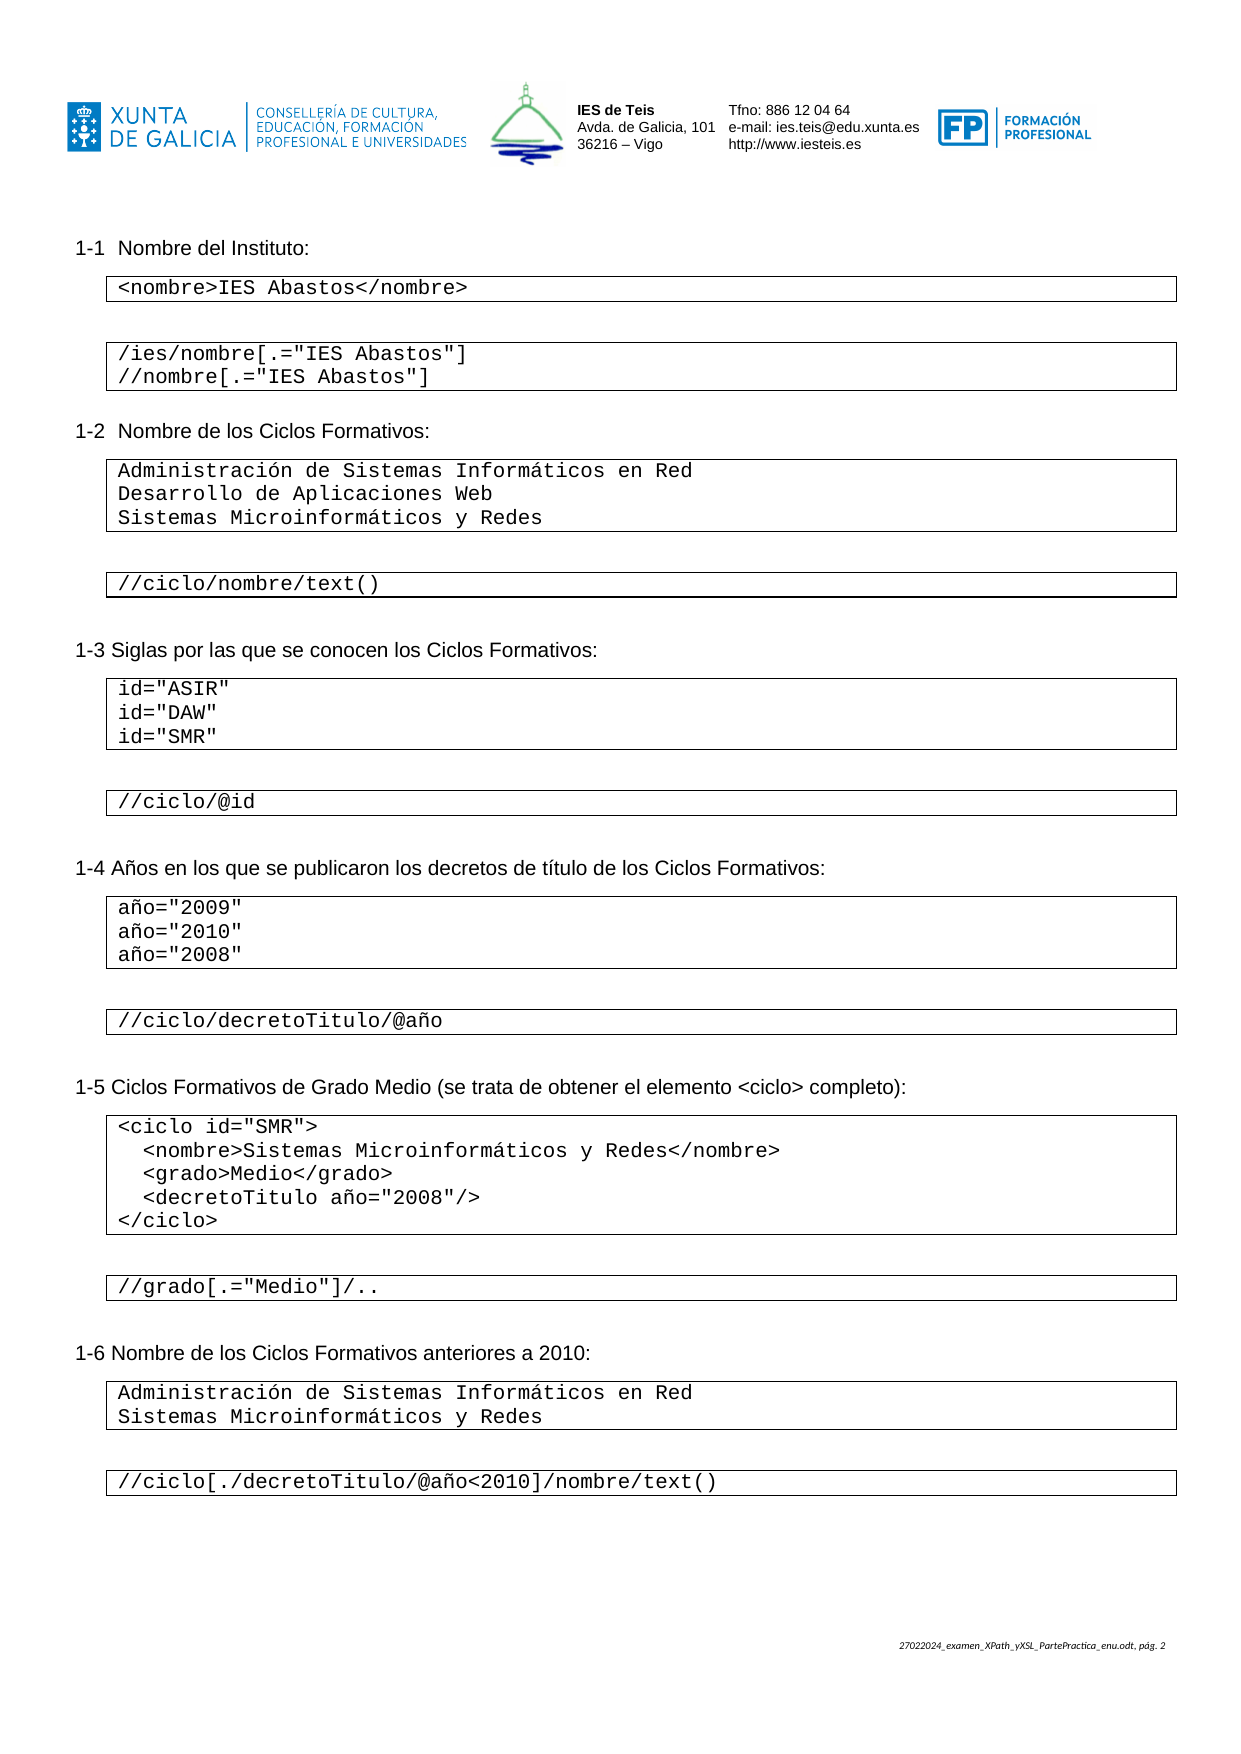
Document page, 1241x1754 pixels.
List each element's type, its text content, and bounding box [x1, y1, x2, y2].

table_header //ciclo/nombre/text() [107, 573, 1176, 596]
list Nombre del Instituto: [75, 236, 1165, 260]
table_header año="2009" año="2010" año="2008" [107, 897, 1176, 968]
table_header Administración de Sistemas Informáticos en Red Sistemas Microinformáticos y Redes [107, 1382, 1176, 1429]
table_header //ciclo[./decretoTitulo/@año<2010]/nombre/text() [107, 1471, 1176, 1495]
picture [67, 102, 467, 152]
table_header //ciclo/@id [107, 791, 1176, 815]
table_header //grado[.="Medio"]/.. [107, 1276, 1176, 1300]
text 1-3 Siglas por las que se conocen los Ciclos Formativos: [75, 637, 1165, 661]
table_header <ciclo id="SMR"> <nombre>Sistemas Microinformáticos y Redes</nombre> <grado>Medio</grado> <decretoTitulo año="2008"/> </ciclo> [107, 1116, 1176, 1234]
text 1-5 Ciclos Formativos de Grado Medio (se trata de obtener el elemento <ciclo> completo): [75, 1075, 1165, 1099]
table_header //ciclo/decretoTitulo/@año [107, 1010, 1176, 1034]
list Nombre de los Ciclos Formativos: [75, 419, 1165, 443]
table_header /ies/nombre[.="IES Abastos"] //nombre[.="IES Abastos"] [107, 343, 1176, 390]
text 1-4 Años en los que se publicaron los decretos de título de los Ciclos Formativos: [75, 856, 1165, 880]
table_header <nombre>IES Abastos</nombre> [107, 277, 1176, 301]
picture [489, 81, 566, 167]
table_header Administración de Sistemas Informáticos en Red Desarrollo de Aplicaciones Web Sistemas Microinformáticos y Redes [107, 460, 1176, 531]
picture [935, 104, 1097, 151]
text 1-6 Nombre de los Ciclos Formativos anteriores a 2010: [75, 1341, 1165, 1365]
table_header id="ASIR" id="DAW" id="SMR" [107, 679, 1176, 749]
